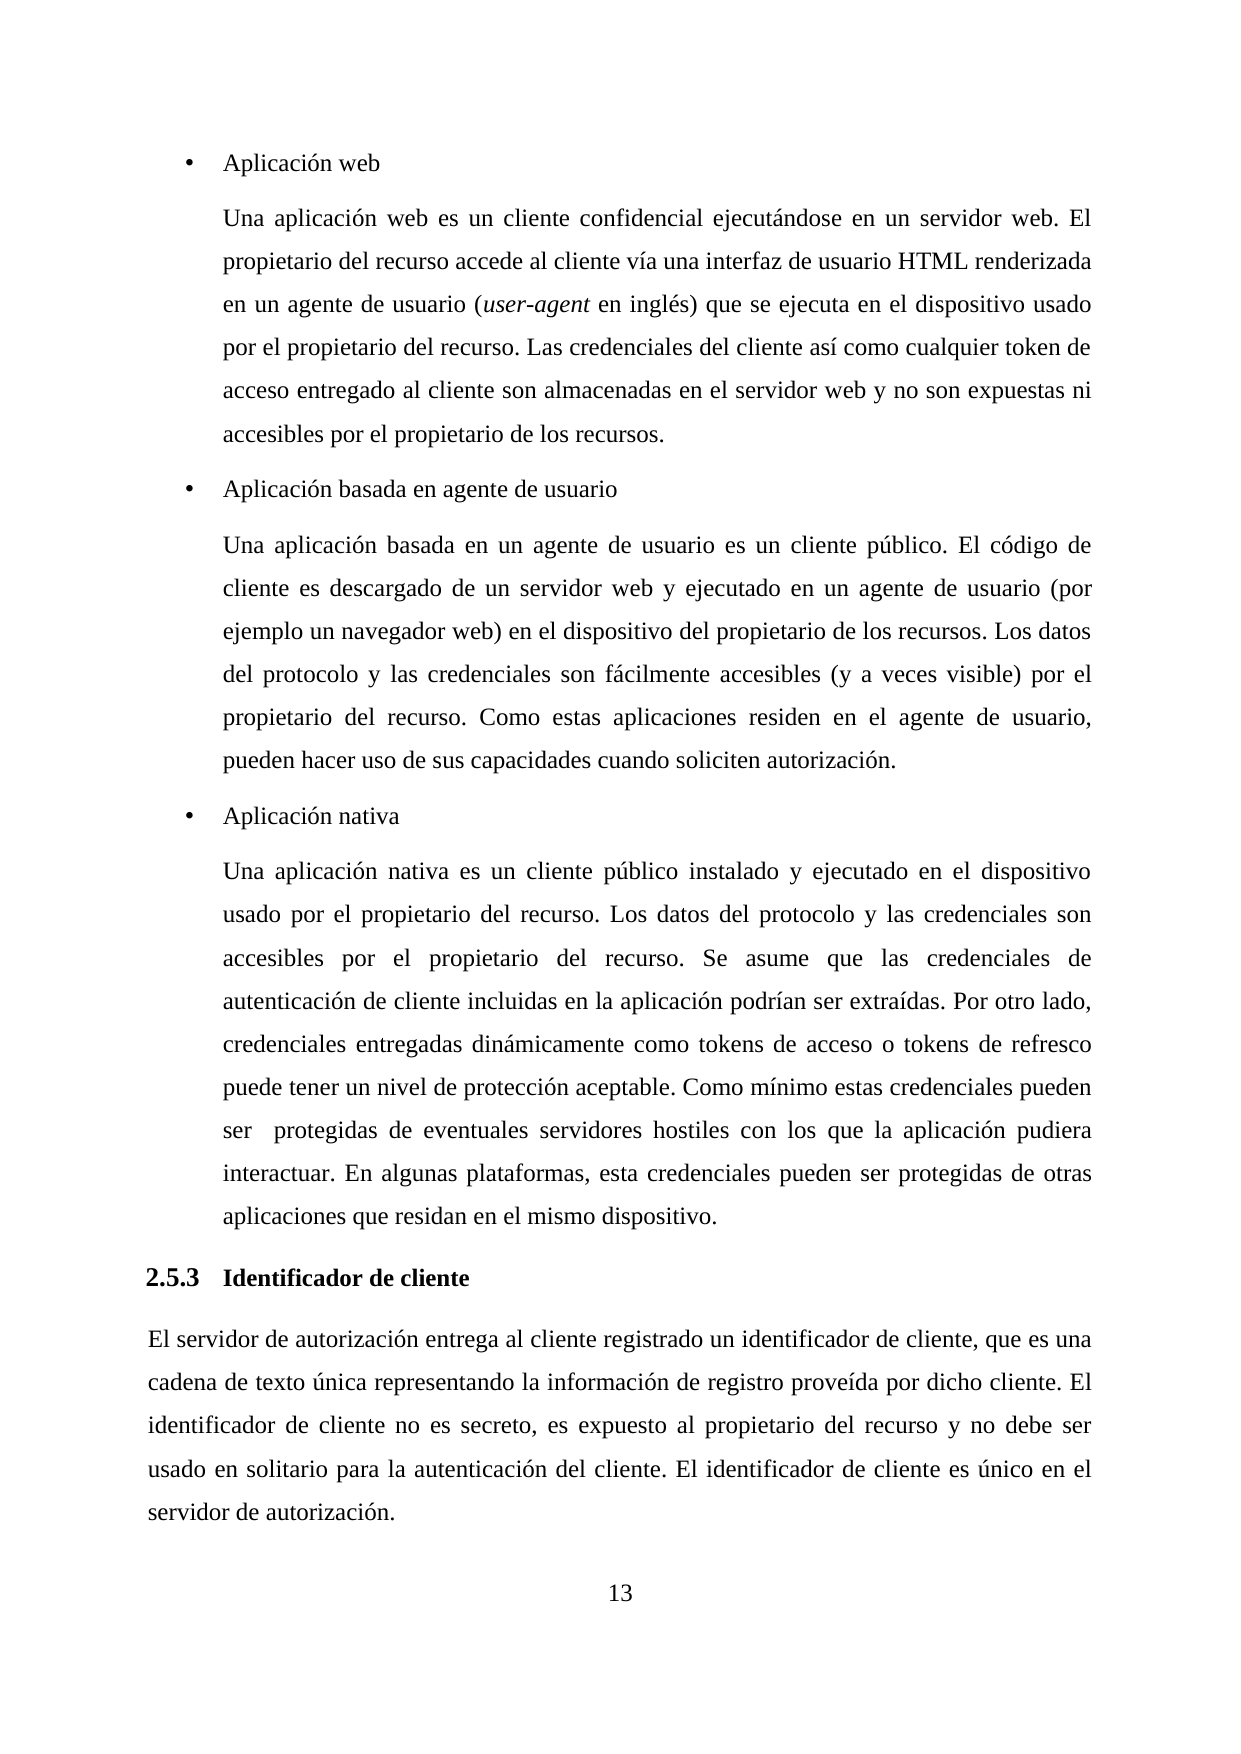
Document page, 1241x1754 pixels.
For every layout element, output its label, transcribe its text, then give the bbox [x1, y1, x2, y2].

list Aplicación nativa [185, 801, 1093, 830]
list Una aplicación basada en un agente de usuario es un cliente público. El código de cliente es descargado de un servidor web y ejecutado en un agente de usuario (por ejemplo un navegador web) en el dispositivo del propietario de los recursos. Los datos del protocolo y las credenciales son fácilmente accesibles (y a veces visible) por el propietario del recurso. Como estas aplicaciones residen en el agente de usuario, pueden hacer uso de sus capacidades cuando soliciten autorización. [185, 530, 1093, 774]
list Aplicación basada en agente de usuario [185, 474, 1093, 503]
list Una aplicación nativa es un cliente público instalado y ejecutado en el dispositivo usado por el propietario del recurso. Los datos del protocolo y las credenciales son accesibles por el propietario del recurso. Se asume que las credenciales de autenticación de cliente incluidas en la aplicación podrían ser extraídas. Por otro lado, credenciales entregadas dinámicamente como tokens de acceso o tokens de refresco puede tener un nivel de protección aceptable. Como mínimo estas credenciales pueden ser protegidas de eventuales servidores hostiles con los que la aplicación pudiera interactuar. En algunas plataformas, esta credenciales pueden ser protegidas de otras aplicaciones que residan en el mismo dispositivo. [185, 856, 1093, 1230]
list Una aplicación web es un cliente confidencial ejecutándose en un servidor web. El propietario del recurso accede al cliente vía una interfaz de usuario HTML renderizada en un agente de usuario (user-agent en inglés) que se ejecuta en el dispositivo usado por el propietario del recurso. Las credenciales del cliente así como cualquier token de acceso entregado al cliente son almacenadas en el servidor web y no son expuestas ni accesibles por el propietario de los recursos. [185, 203, 1093, 447]
text El servidor de autorización entrega al cliente registrado un identificador de cliente, que es una cadena de texto única representando la información de registro proveída por dicho cliente. El identificador de cliente no es secreto, es expuesto al propietario del recurso y no debe ser usado en solitario para la autenticación del cliente. El identificador de cliente es único en el servidor de autorización. [148, 1324, 1093, 1526]
subtitle Identificador de cliente [139, 1261, 1093, 1292]
list Aplicación web [185, 148, 1093, 176]
